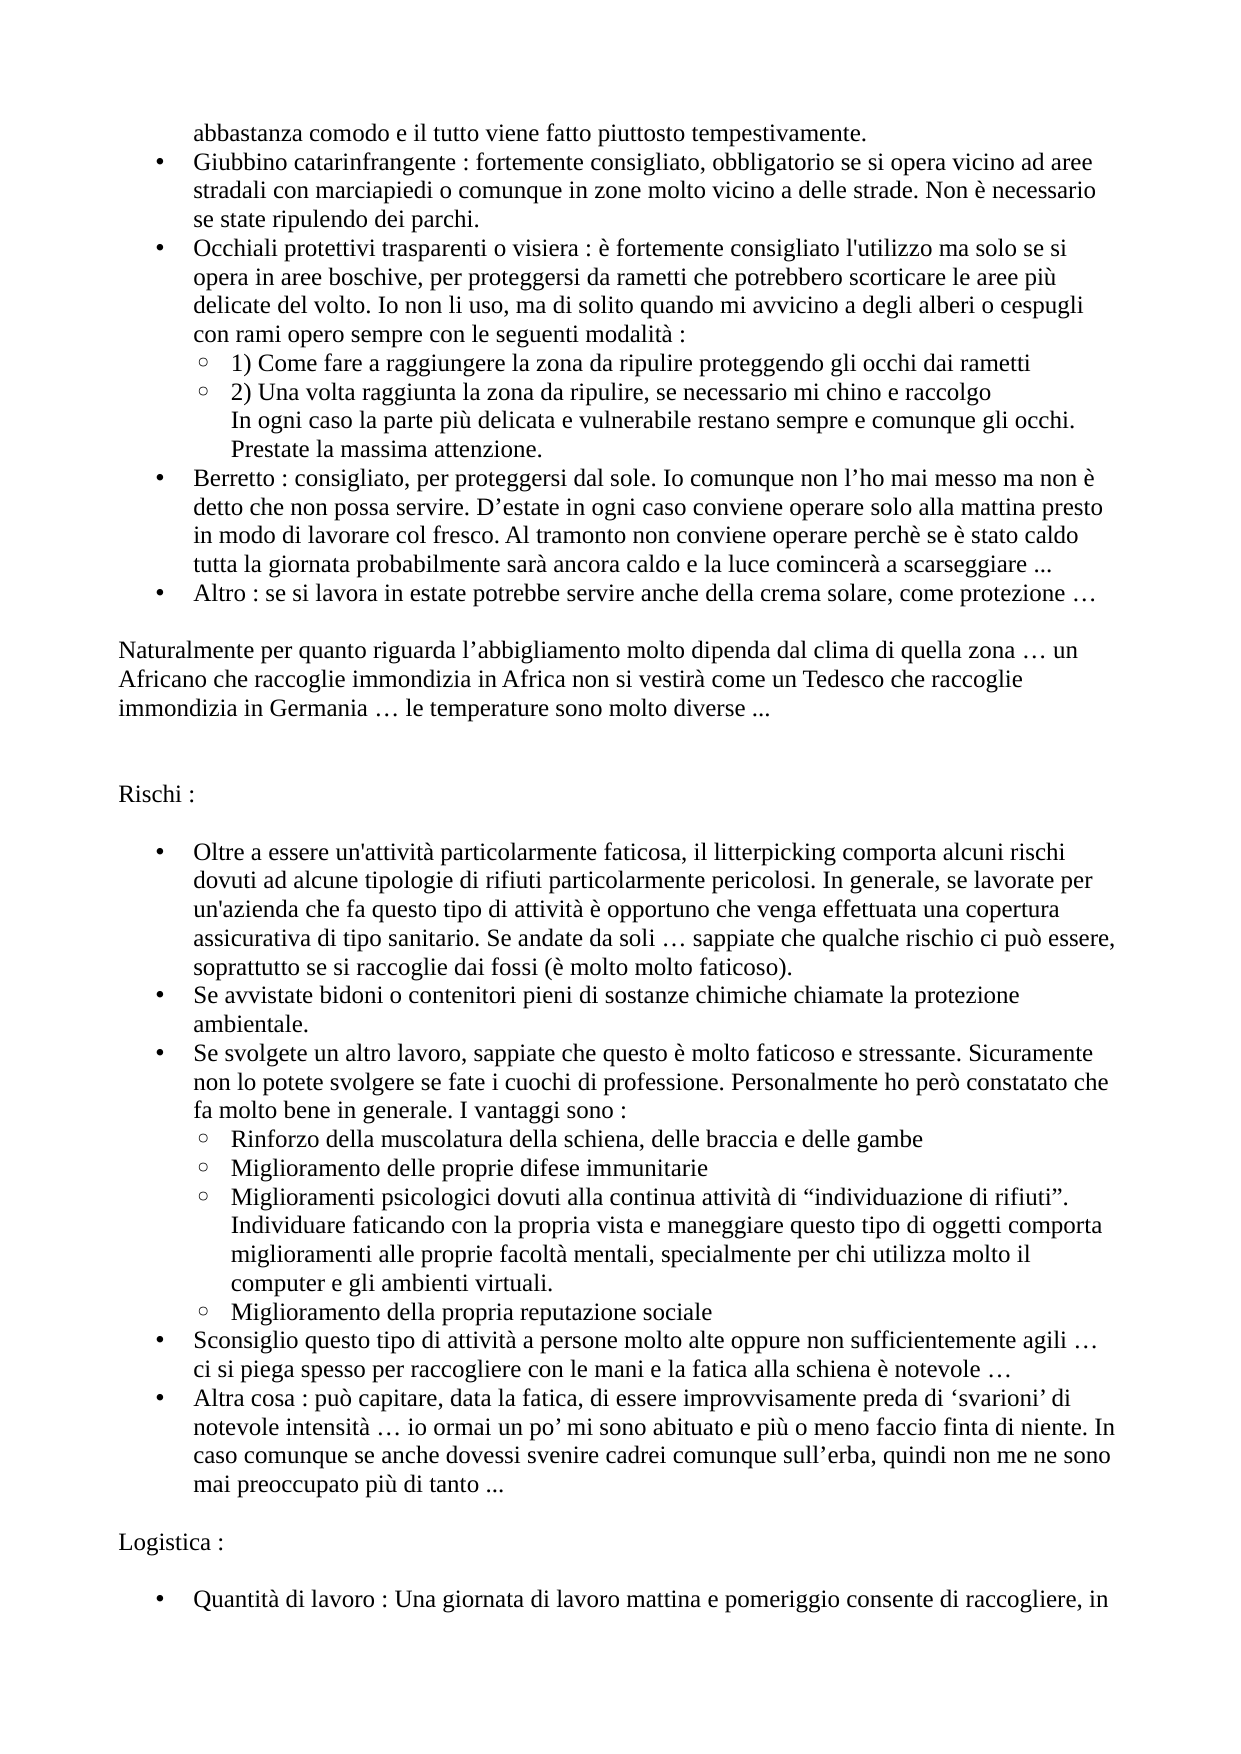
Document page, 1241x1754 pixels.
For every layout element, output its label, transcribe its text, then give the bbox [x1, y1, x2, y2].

text Naturalmente per quanto riguarda l’abbigliamento molto dipenda dal clima di quella zona … un Africano che raccoglie immondizia in Africa non si vestirà come un Tedesco che raccoglie immondizia in Germania … le temperature sono molto diverse ... [118, 636, 1122, 722]
list abbastanza comodo e il tutto viene fatto piuttosto tempestivamente. [156, 118, 1122, 147]
list Miglioramento delle proprie difese immunitarie [193, 1153, 1122, 1182]
list Giubbino catarinfrangente : fortemente consigliato, obbligatorio se si opera vicino ad aree stradali con marciapiedi o comunque in zone molto vicino a delle strade. Non è necessario se state ripulendo dei parchi. [156, 147, 1122, 233]
list Occhiali protettivi trasparenti o visiera : è fortemente consigliato l'utilizzo ma solo se si opera in aree boschive, per proteggersi da rametti che potrebbero scorticare le aree più delicate del volto. Io non li uso, ma di solito quando mi avvicino a degli alberi o cespugli con rami opero sempre con le seguenti modalità : [156, 233, 1122, 348]
list Se svolgete un altro lavoro, sappiate che questo è molto faticoso e stressante. Sicuramente non lo potete svolgere se fate i cuochi di professione. Personalmente ho però constatato che fa molto bene in generale. I vantaggi sono : [156, 1038, 1122, 1124]
list Oltre a essere un'attività particolarmente faticosa, il litterpicking comporta alcuni rischi dovuti ad alcune tipologie di rifiuti particolarmente pericolosi. In generale, se lavorate per un'azienda che fa questo tipo di attività è opportuno che venga effettuata una copertura assicurativa di tipo sanitario. Se andate da soli … sappiate che qualche rischio ci può essere, soprattutto se si raccoglie dai fossi (è molto molto faticoso). [156, 837, 1122, 981]
list In ogni caso la parte più delicata e vulnerabile restano sempre e comunque gli occhi. Prestate la massima attenzione. [193, 406, 1122, 463]
list Sconsiglio questo tipo di attività a persone molto alte oppure non sufficientemente agili … ci si piega spesso per raccogliere con le mani e la fatica alla schiena è notevole … [156, 1326, 1122, 1383]
list Berretto : consigliato, per proteggersi dal sole. Io comunque non l’ho mai messo ma non è detto che non possa servire. D’estate in ogni caso conviene operare solo alla mattina presto in modo di lavorare col fresco. Al tramonto non conviene operare perchè se è stato caldo tutta la giornata probabilmente sarà ancora caldo e la luce comincerà a scarseggiare ... [156, 463, 1122, 578]
list Altro : se si lavora in estate potrebbe servire anche della crema solare, come protezione … [156, 578, 1122, 607]
list Se avvistate bidoni o contenitori pieni di sostanze chimiche chiamate la protezione ambientale. [156, 981, 1122, 1038]
text Rischi : [118, 779, 1122, 808]
list Rinforzo della muscolatura della schiena, delle braccia e delle gambe [193, 1124, 1122, 1153]
list Quantità di lavoro : Una giornata di lavoro mattina e pomeriggio consente di raccogliere, in [156, 1584, 1122, 1613]
list 2) Una volta raggiunta la zona da ripulire, se necessario mi chino e raccolgo [193, 377, 1122, 406]
text Logistica : [118, 1527, 1122, 1556]
list Miglioramenti psicologici dovuti alla continua attività di “individuazione di rifiuti”. Individuare faticando con la propria vista e maneggiare questo tipo di oggetti comporta miglioramenti alle proprie facoltà mentali, specialmente per chi utilizza molto il computer e gli ambienti virtuali. [193, 1182, 1122, 1297]
list Altra cosa : può capitare, data la fatica, di essere improvvisamente preda di ‘svarioni’ di notevole intensità … io ormai un po’ mi sono abituato e più o meno faccio finta di niente. In caso comunque se anche dovessi svenire cadrei comunque sull’erba, quindi non me ne sono mai preoccupato più di tanto ... [156, 1383, 1122, 1498]
list 1) Come fare a raggiungere la zona da ripulire proteggendo gli occhi dai rametti [193, 348, 1122, 377]
list Miglioramento della propria reputazione sociale [193, 1297, 1122, 1326]
